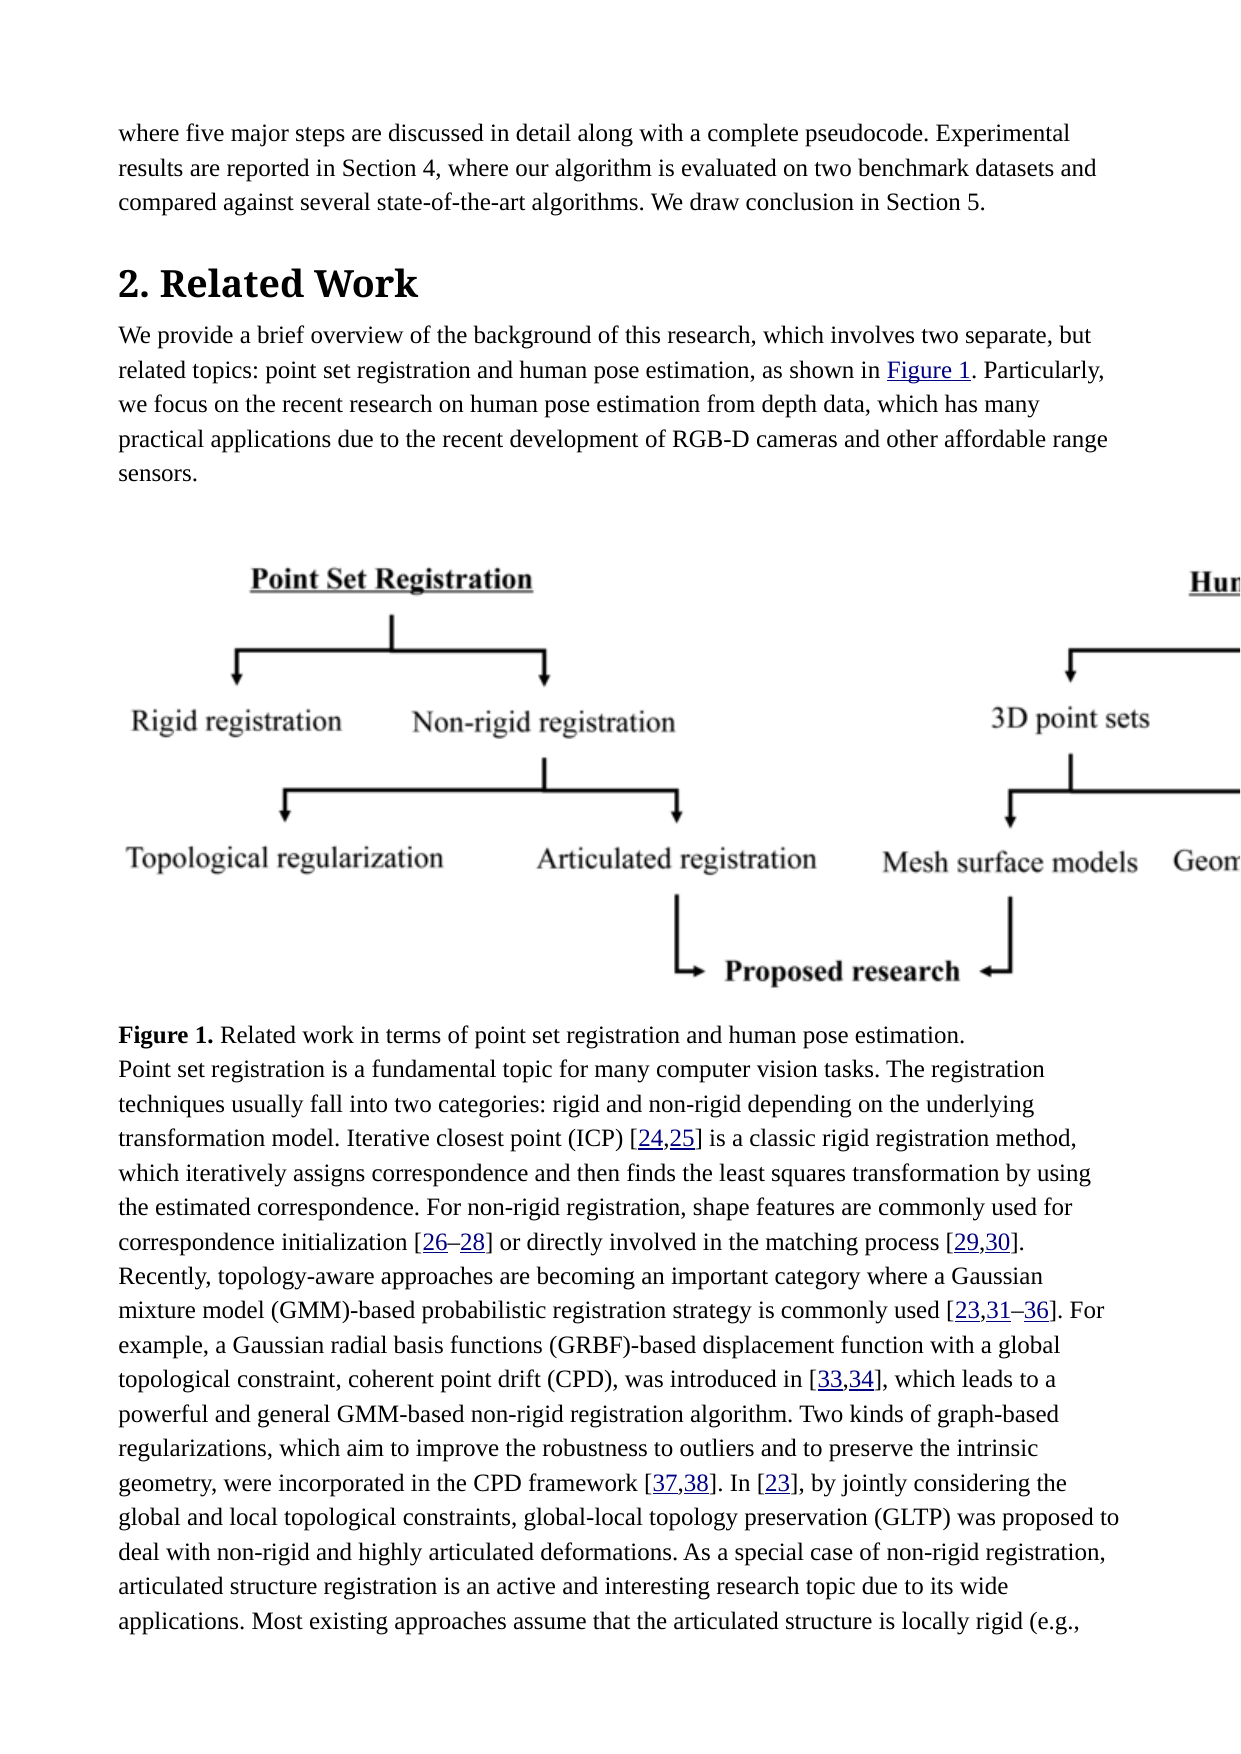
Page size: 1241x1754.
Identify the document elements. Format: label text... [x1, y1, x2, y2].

text where five major steps are discussed in detail along with a complete pseudocode. Experimental results are reported in Section 4, where our algorithm is evaluated on two benchmark datasets and compared against several state-of-the-art algorithms. We draw conclusion in Section 5. [118, 118, 1122, 216]
subtitle 2. Related Work [118, 257, 1122, 308]
text We provide a brief overview of the background of this research, which involves two separate, but related topics: point set registration and human pose estimation, as shown in Figure 1. Particularly, we focus on the recent research on human pose estimation from depth data, which has many practical applications due to the recent development of RGB-D cameras and other affordable range sensors. [118, 321, 1122, 487]
text Figure 1. Related work in terms of point set registration and human pose estimation. [118, 1020, 1122, 1048]
picture [118, 556, 1241, 994]
text Point set registration is a fundamental topic for many computer vision tasks. The registration techniques usually fall into two categories: rigid and non-rigid depending on the underlying transformation model. Iterative closest point (ICP) [24,25] is a classic rigid registration method, which iteratively assigns correspondence and then finds the least squares transformation by using the estimated correspondence. For non-rigid registration, shape features are commonly used for correspondence initialization [26–28] or directly involved in the matching process [29,30]. Recently, topology-aware approaches are becoming an important category where a Gaussian mixture model (GMM)-based probabilistic registration strategy is commonly used [23,31–36]. For example, a Gaussian radial basis functions (GRBF)-based displacement function with a global topological constraint, coherent point drift (CPD), was introduced in [33,34], which leads to a powerful and general GMM-based non-rigid registration algorithm. Two kinds of graph-based regularizations, which aim to improve the robustness to outliers and to preserve the intrinsic geometry, were incorporated in the CPD framework [37,38]. In [23], by jointly considering the global and local topological constraints, global-local topology preservation (GLTP) was proposed to deal with non-rigid and highly articulated deformations. As a special case of non-rigid registration, articulated structure registration is an active and interesting research topic due to its wide applications. Most existing approaches assume that the articulated structure is locally rigid (e.g., [118, 1054, 1122, 1635]
